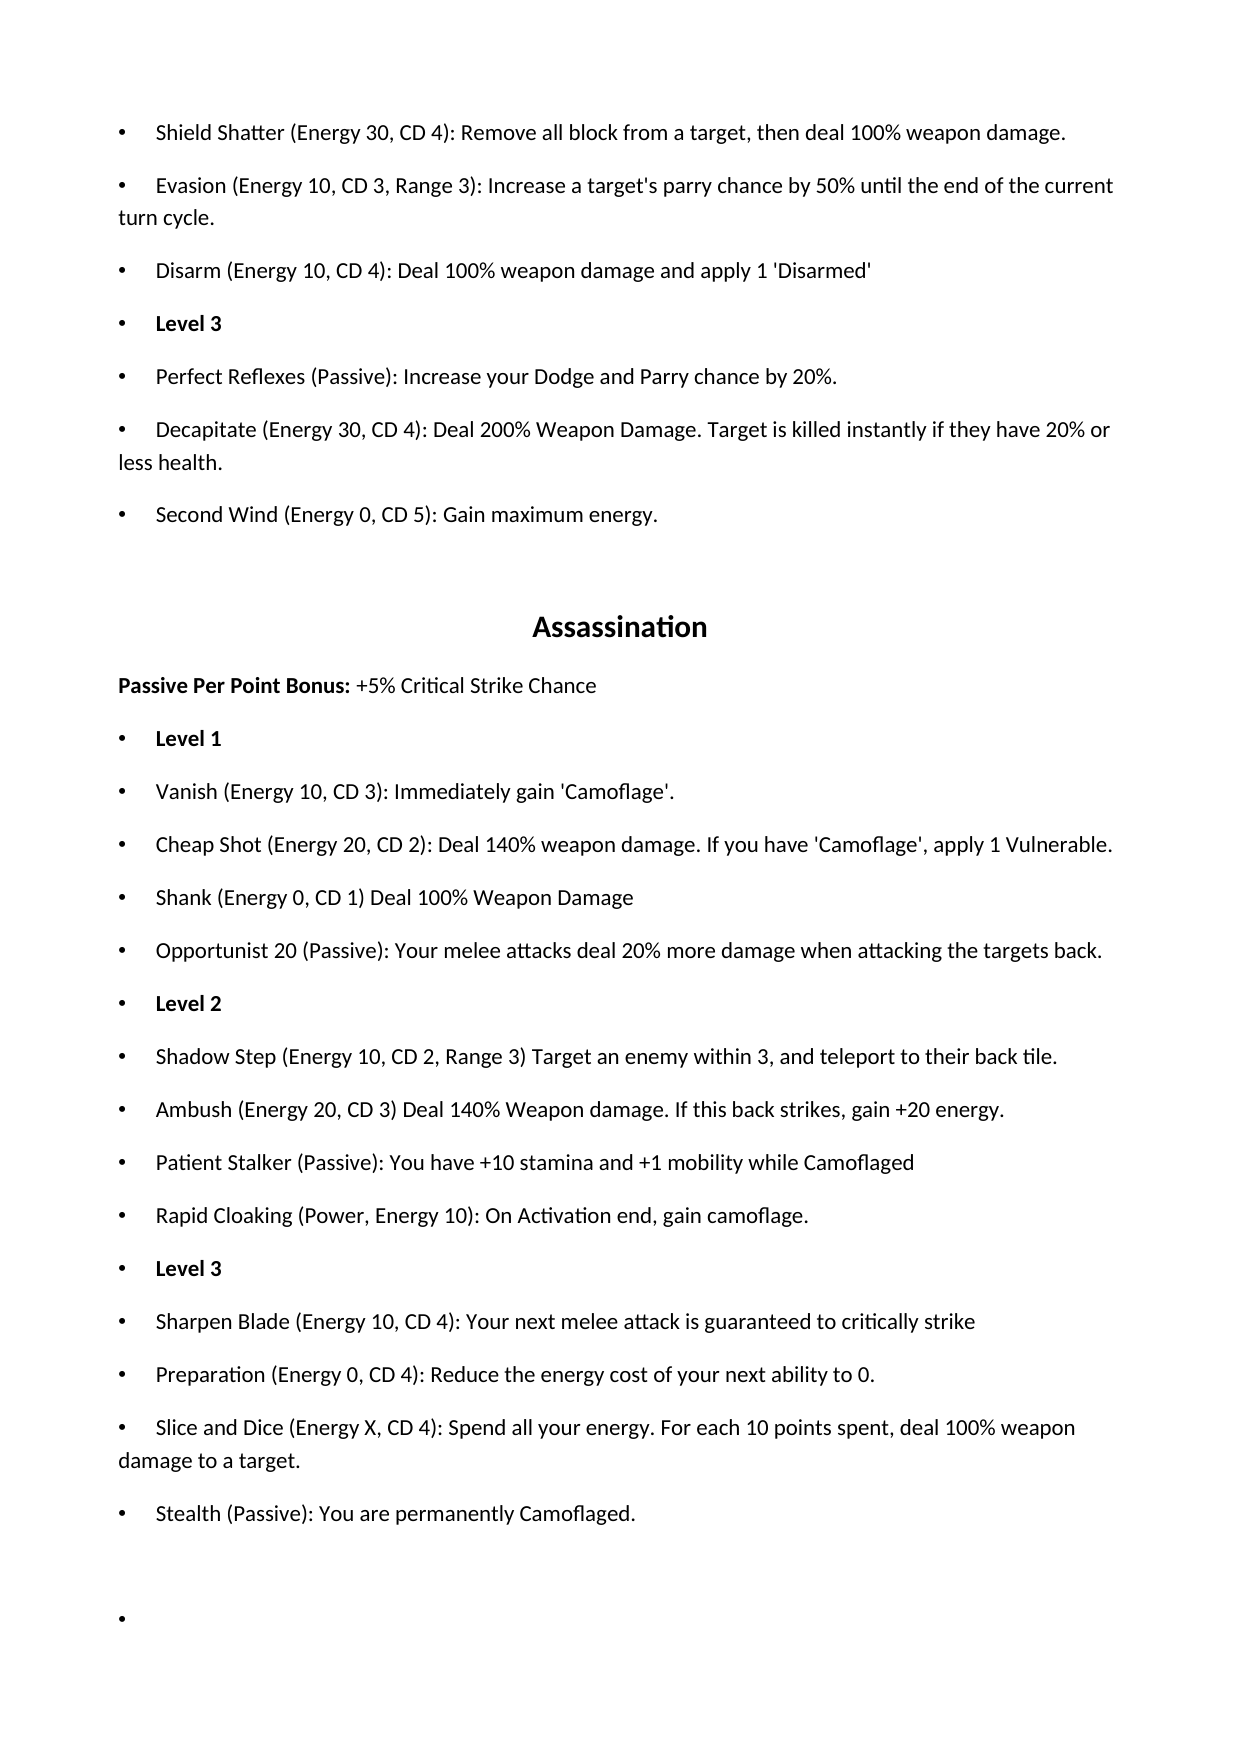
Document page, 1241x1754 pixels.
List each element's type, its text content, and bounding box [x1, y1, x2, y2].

list Shank (Energy 0, CD 1) Deal 100% Weapon Damage [81, 883, 1122, 911]
list Level 3 [81, 1254, 1122, 1282]
list Level 2 [81, 989, 1122, 1017]
list Rapid Cloaking (Power, Energy 10): On Activation end, gain camoflage. [81, 1201, 1122, 1229]
list Decapitate (Energy 30, CD 4): Deal 200% Weapon Damage. Target is killed instantly if they have 20% or less health. [81, 415, 1122, 476]
text Passive Per Point Bonus: +5% Critical Strike Chance [118, 671, 1122, 699]
list Shadow Step (Energy 10, CD 2, Range 3) Target an enemy within 3, and teleport to their back tile. [81, 1042, 1122, 1070]
list Level 3 [81, 309, 1122, 337]
list Second Wind (Energy 0, CD 5): Gain maximum energy. [81, 501, 1122, 529]
list Disarm (Energy 10, CD 4): Deal 100% weapon damage and apply 1 'Disarmed' [81, 256, 1122, 284]
list Evasion (Energy 10, CD 3, Range 3): Increase a target's parry chance by 50% until the end of the current turn cycle. [81, 171, 1122, 231]
list Shield Shatter (Energy 30, CD 4): Remove all block from a target, then deal 100% weapon damage. [81, 118, 1122, 146]
list Vanish (Energy 10, CD 3): Immediately gain 'Camoflage'. [81, 777, 1122, 805]
list Cheap Shot (Energy 20, CD 2): Deal 140% weapon damage. If you have 'Camoflage', apply 1 Vulnerable. [81, 830, 1122, 858]
list Opportunist 20 (Passive): Your melee attacks deal 20% more damage when attacking the targets back. [81, 936, 1122, 964]
list Preparation (Energy 0, CD 4): Reduce the energy cost of your next ability to 0. [81, 1361, 1122, 1388]
list Sharpen Blade (Energy 10, CD 4): Your next melee attack is guaranteed to critically strike [81, 1307, 1122, 1336]
list Ambush (Energy 20, CD 3) Deal 140% Weapon damage. If this back strikes, gain +20 energy. [81, 1095, 1122, 1123]
list Patient Stalker (Passive): You have +10 stamina and +1 mobility while Camoflaged [81, 1148, 1122, 1176]
list Slice and Dice (Energy X, CD 4): Spend all your energy. For each 10 points spent, deal 100% weapon damage to a target. [81, 1413, 1122, 1474]
text Assassination [118, 607, 1122, 645]
list Stealth (Passive): You are permanently Camoflaged. [81, 1499, 1122, 1527]
list Level 1 [81, 724, 1122, 752]
list Perfect Reflexes (Passive): Increase your Dodge and Parry chance by 20%. [81, 362, 1122, 390]
